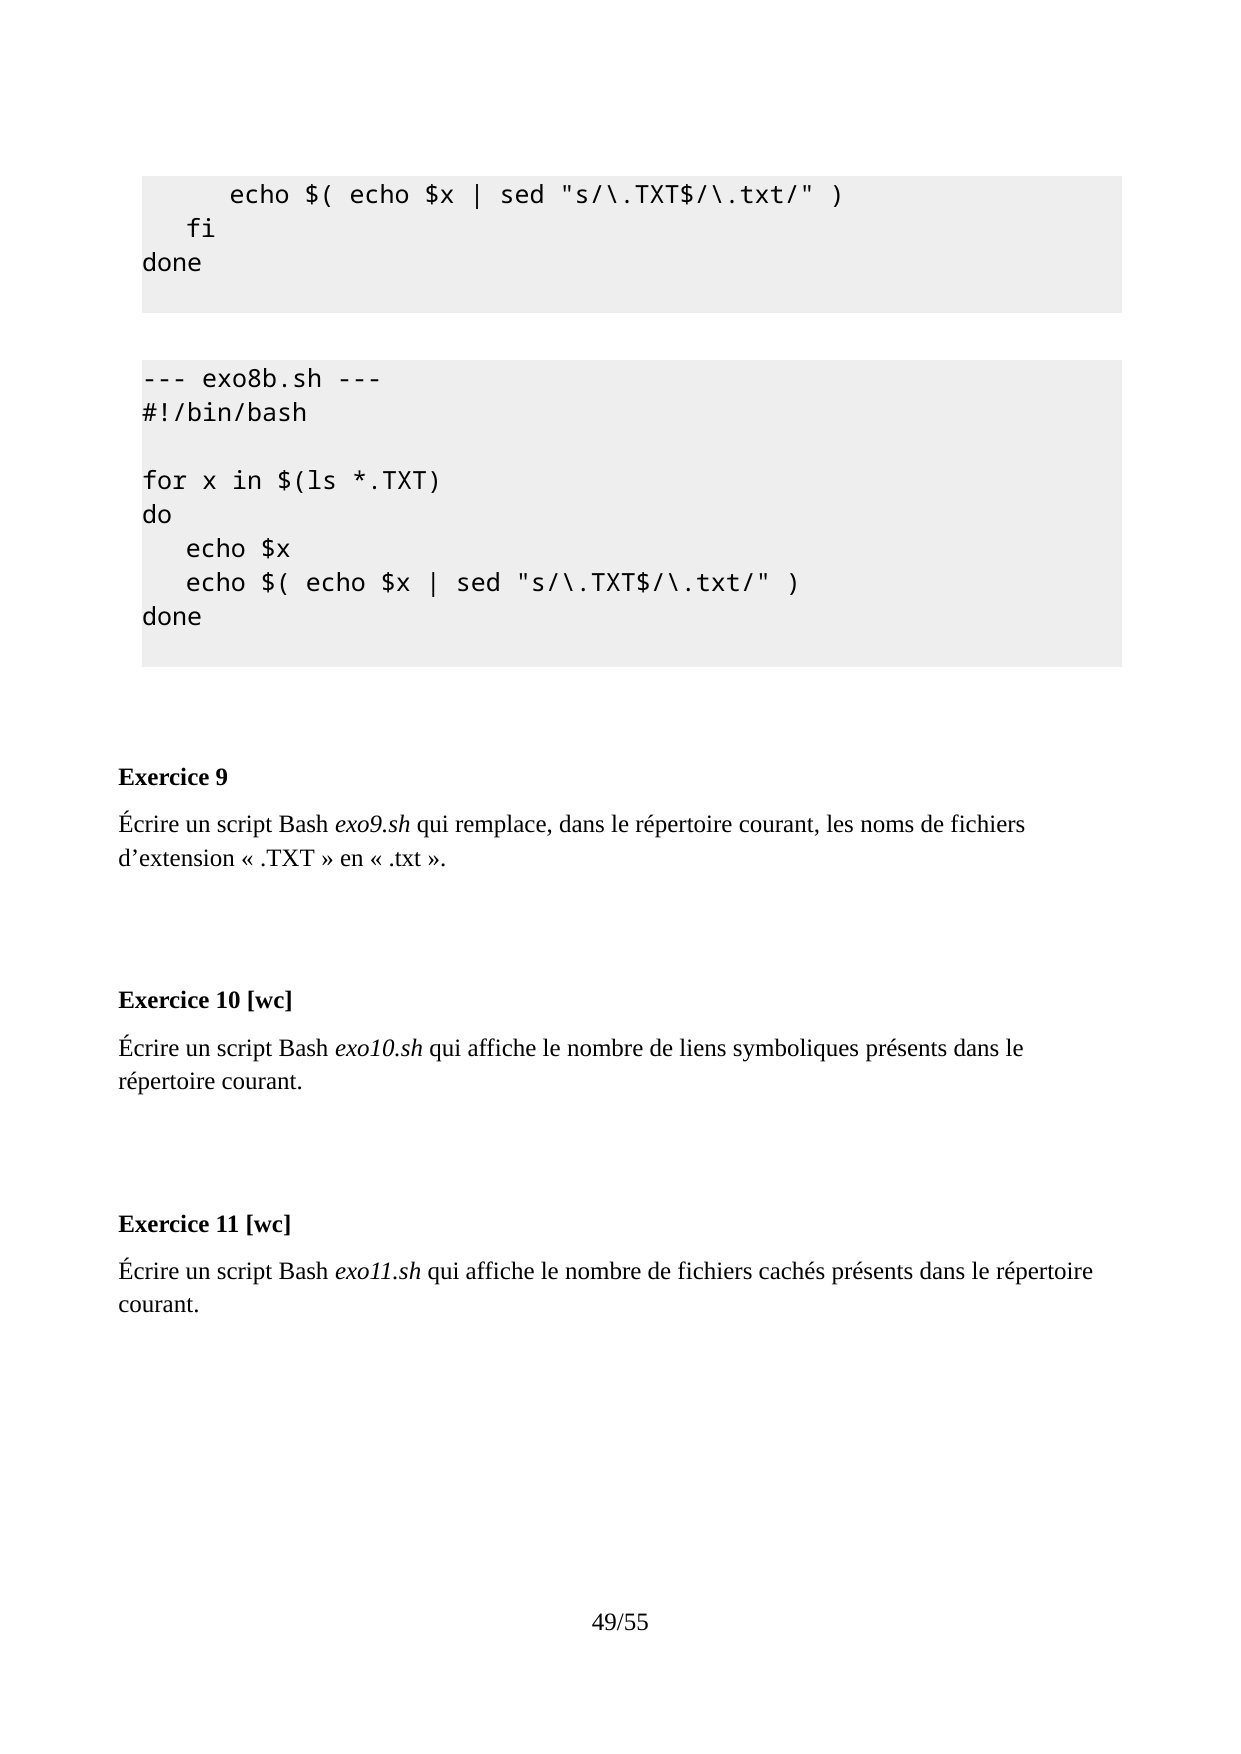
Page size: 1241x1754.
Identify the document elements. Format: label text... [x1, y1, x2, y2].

text Exercice 10 [wc] [118, 985, 1122, 1014]
text --- exo8b.sh --- [142, 360, 1122, 394]
text Exercice 11 [wc] [118, 1209, 1122, 1238]
text #!/bin/bash for x in $(ls *.TXT) do echo $x echo $( echo $x | sed "s/\.TXT$/\.txt/" ) done [142, 394, 1122, 667]
text echo $( echo $x | sed "s/\.TXT$/\.txt/" ) fi done [142, 176, 1122, 313]
text Écrire un script Bash exo11.sh qui affiche le nombre de fichiers cachés présents dans le répertoire courant. [118, 1256, 1122, 1318]
text Écrire un script Bash exo9.sh qui remplace, dans le répertoire courant, les noms de fichiers d’extension « .TXT » en « .txt ». [118, 809, 1122, 871]
text Écrire un script Bash exo10.sh qui affiche le nombre de liens symboliques présents dans le répertoire courant. [118, 1033, 1122, 1095]
text Exercice 9 [118, 762, 1122, 791]
